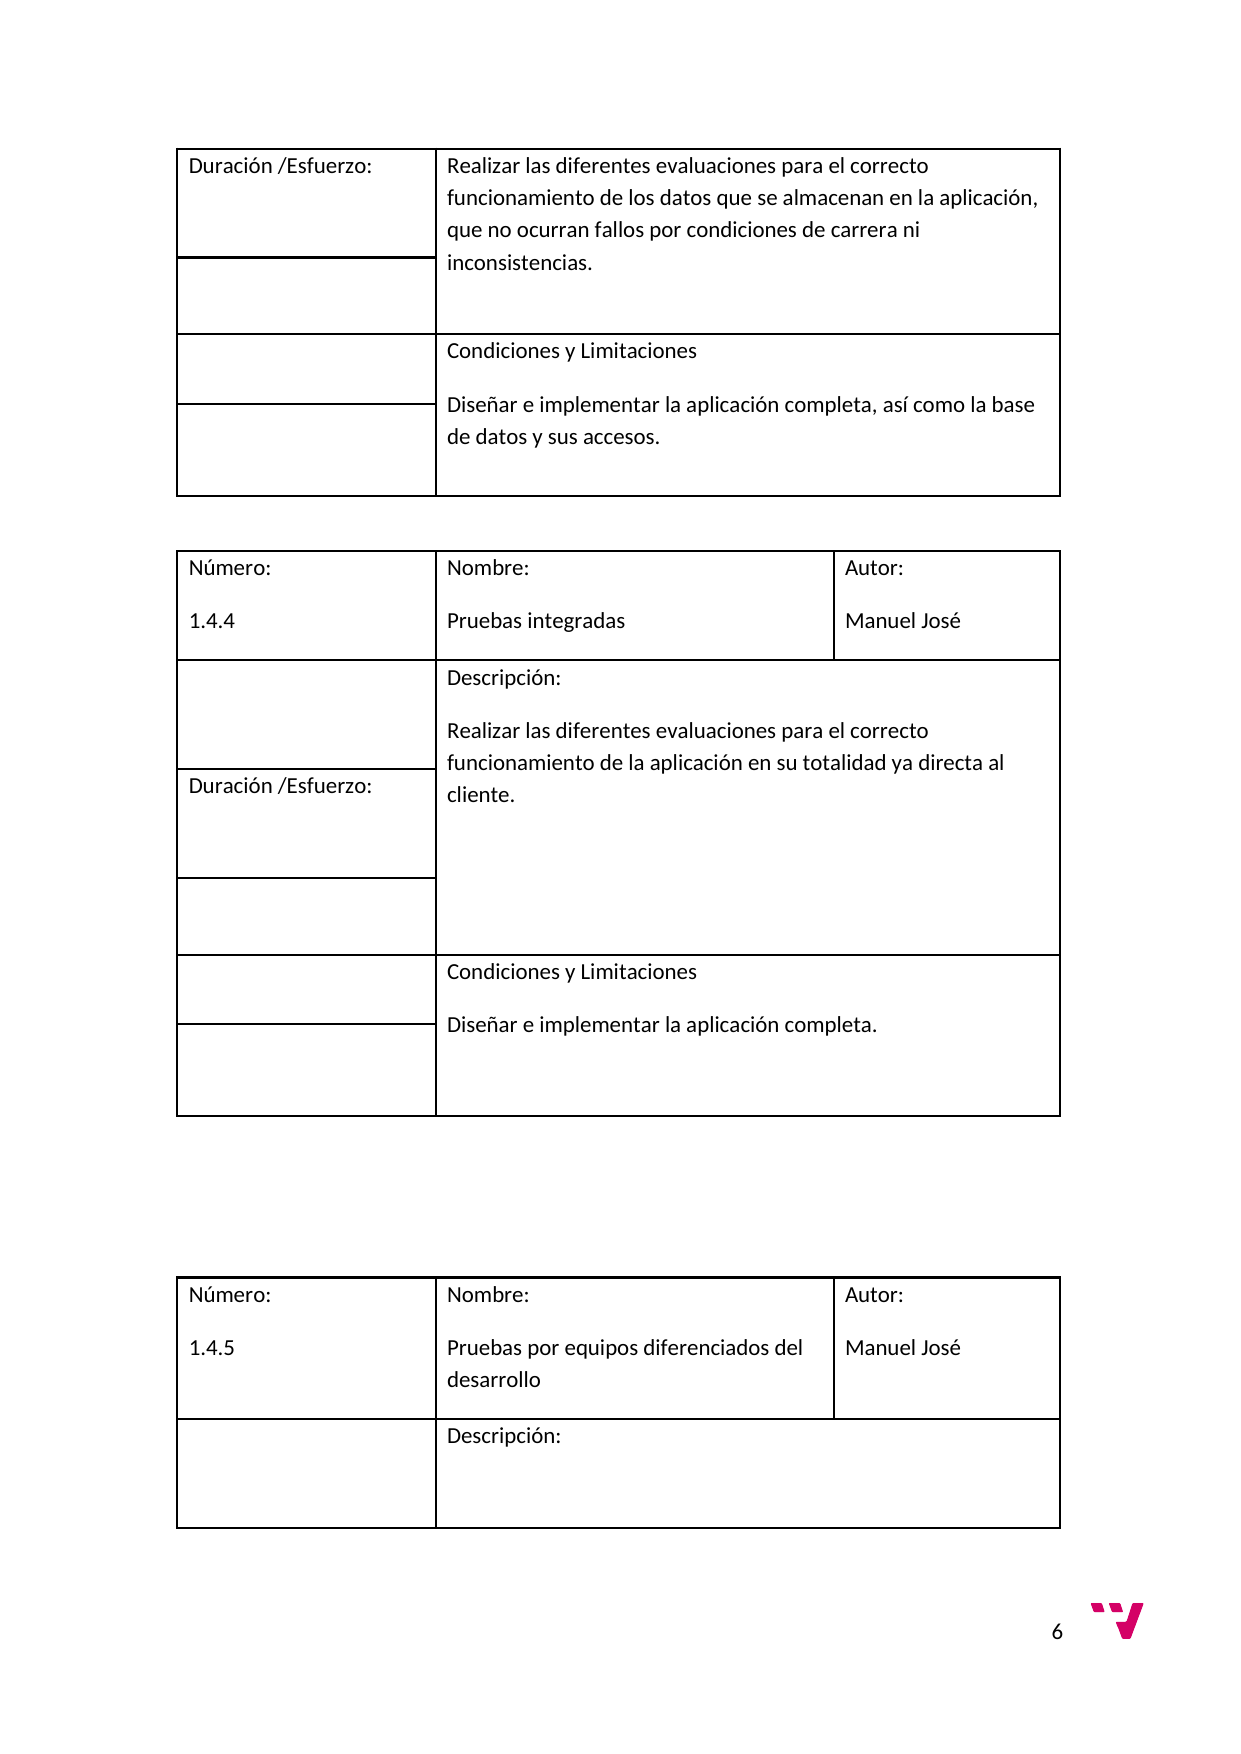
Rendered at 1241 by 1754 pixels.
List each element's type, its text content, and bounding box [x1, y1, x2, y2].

table_cell [178, 661, 435, 768]
table_header Número: 1.4.5 [178, 1279, 435, 1418]
table_cell [178, 1025, 435, 1115]
table_cell [178, 956, 435, 1023]
table_header Autor: Manuel José [835, 552, 1059, 659]
table_cell Descripción: Realizar las diferentes evaluaciones para el correcto funcionamiento de la aplicación en su totalidad ya directa al cliente. [437, 661, 1059, 953]
table_header Número: 1.4.4 [178, 552, 435, 659]
table_cell Condiciones y Limitaciones Diseñar e implementar la aplicación completa, así como la base de datos y sus accesos. [437, 335, 1059, 495]
table_header Autor: Manuel José [835, 1279, 1059, 1418]
table_cell [178, 259, 435, 333]
table_cell [178, 405, 435, 495]
table_cell [178, 335, 435, 402]
table_cell Duración /Esfuerzo: [178, 770, 435, 877]
table_cell [178, 879, 435, 953]
table_cell Duración /Esfuerzo: [178, 150, 435, 256]
table_cell Condiciones y Limitaciones Diseñar e implementar la aplicación completa. [437, 956, 1059, 1115]
table_cell [178, 1420, 435, 1527]
table_header Nombre: Pruebas integradas [437, 552, 833, 659]
table_cell Descripción: [437, 1420, 1059, 1527]
table_cell Realizar las diferentes evaluaciones para el correcto funcionamiento de los datos que se almacenan en la aplicación, que no ocurran fallos por condiciones de carrera ni inconsistencias. [437, 150, 1059, 333]
table_header Nombre: Pruebas por equipos diferenciados del desarrollo [437, 1279, 833, 1418]
